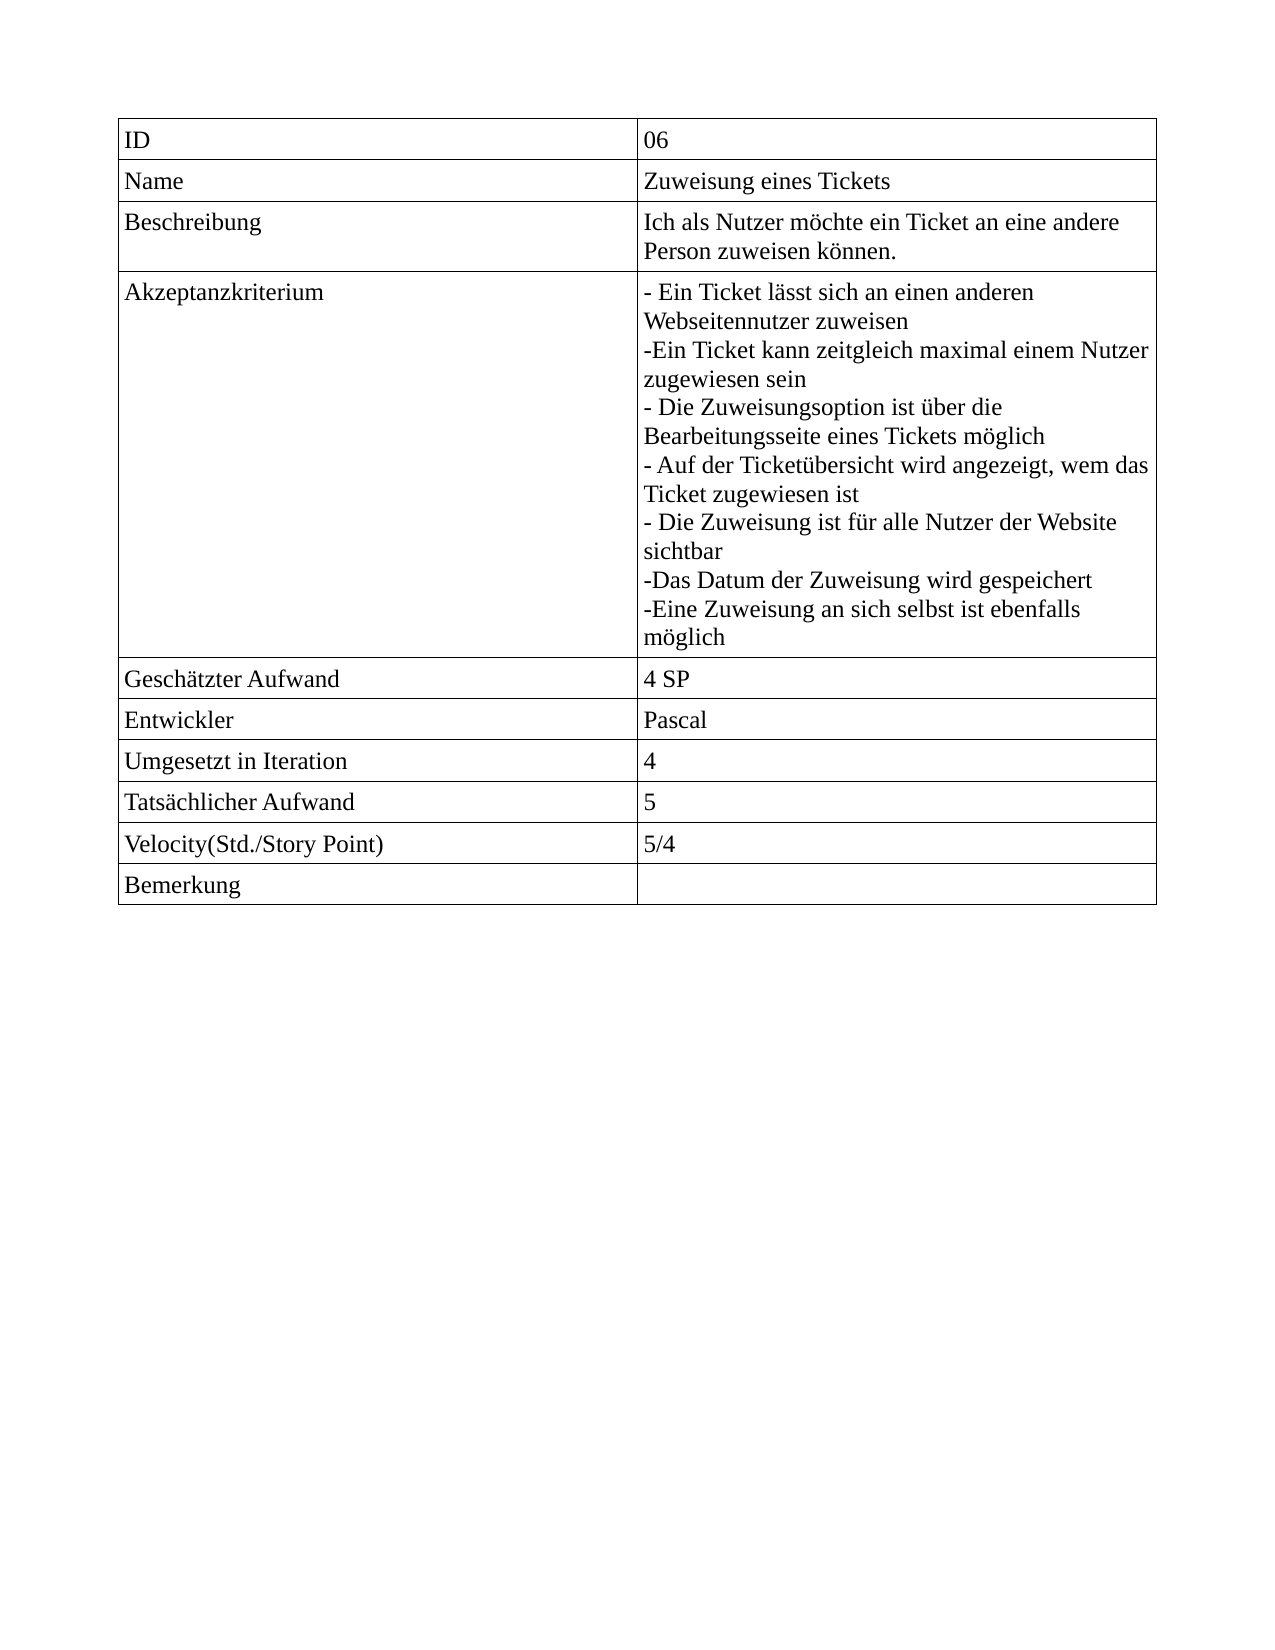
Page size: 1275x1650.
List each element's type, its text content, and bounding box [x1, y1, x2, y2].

table_cell Velocity(Std./Story Point) [119, 823, 637, 863]
table_cell - Ein Ticket lässt sich an einen anderen Webseitennutzer zuweisen -Ein Ticket kann zeitgleich maximal einem Nutzer zugewiesen sein - Die Zuweisungsoption ist über die Bearbeitungsseite eines Tickets möglich - Auf der Ticketübersicht wird angezeigt, wem das Ticket zugewiesen ist - Die Zuweisung ist für alle Nutzer der Website sichtbar -Das Datum der Zuweisung wird gespeichert -Eine Zuweisung an sich selbst ist ebenfalls möglich [638, 272, 1156, 657]
table_cell [638, 864, 1156, 904]
table_cell Akzeptanzkriterium [119, 272, 637, 657]
table_cell Umgesetzt in Iteration [119, 740, 637, 781]
table_cell Name [119, 160, 637, 201]
table_header 06 [638, 119, 1156, 159]
table_cell Bemerkung [119, 864, 637, 904]
table_cell Tatsächlicher Aufwand [119, 782, 637, 822]
table_cell 5 [638, 782, 1156, 822]
table_cell 4 SP [638, 658, 1156, 698]
table_cell Zuweisung eines Tickets [638, 160, 1156, 201]
table_cell Geschätzter Aufwand [119, 658, 637, 698]
table_header ID [119, 119, 637, 159]
table_cell Pascal [638, 699, 1156, 739]
table_cell 4 [638, 740, 1156, 781]
table_cell Ich als Nutzer möchte ein Ticket an eine andere Person zuweisen können. [638, 202, 1156, 271]
table_cell 5/4 [638, 823, 1156, 863]
table_cell Beschreibung [119, 202, 637, 271]
table_cell Entwickler [119, 699, 637, 739]
